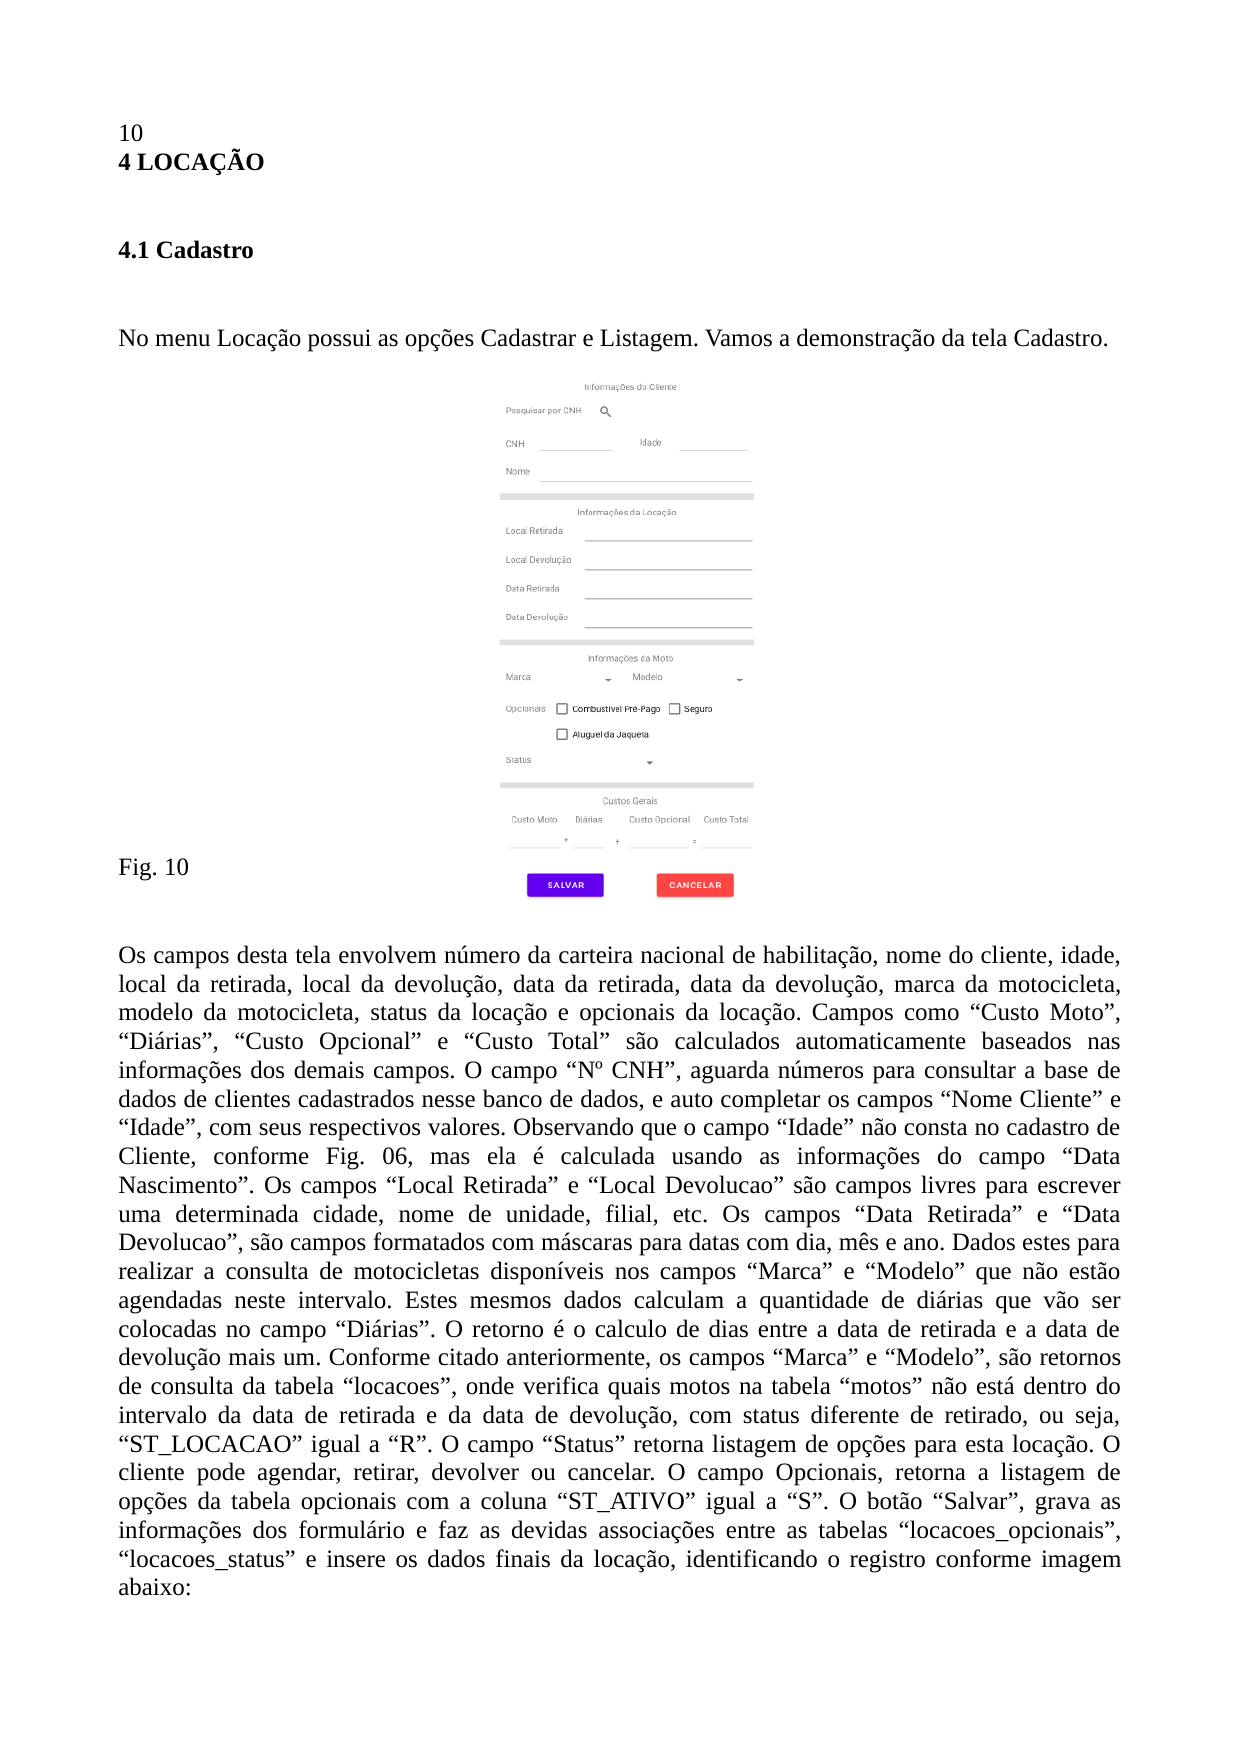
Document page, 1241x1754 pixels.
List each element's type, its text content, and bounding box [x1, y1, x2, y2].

text No menu Locação possui as opções Cadastrar e Listagem. Vamos a demonstração da tela Cadastro. [118, 323, 1122, 352]
text Os campos desta tela envolvem número da carteira nacional de habilitação, nome do cliente, idade, local da retirada, local da devolução, data da retirada, data da devolução, marca da motocicleta, modelo da motocicleta, status da locação e opcionais da locação. Campos como “Custo Moto”, “Diárias”, “Custo Opcional” e “Custo Total” são calculados automaticamente baseados nas informações dos demais campos. O campo “Nº CNH”, aguarda números para consultar a base de dados de clientes cadastrados nesse banco de dados, e auto completar os campos “Nome Cliente” e “Idade”, com seus respectivos valores. Observando que o campo “Idade” não consta no cadastro de Cliente, conforme Fig. 06, mas ela é calculada usando as informações do campo “Data Nascimento”. Os campos “Local Retirada” e “Local Devolucao” são campos livres para escrever uma determinada cidade, nome de unidade, filial, etc. Os campos “Data Retirada” e “Data Devolucao”, são campos formatados com máscaras para datas com dia, mês e ano. Dados estes para realizar a consulta de motocicletas disponíveis nos campos “Marca” e “Modelo” que não estão agendadas neste intervalo. Estes mesmos dados calculam a quantidade de diárias que vão ser colocadas no campo “Diárias”. O retorno é o calculo de dias entre a data de retirada e a data de devolução mais um. Conforme citado anteriormente, os campos “Marca” e “Modelo”, são retornos de consulta da tabela “locacoes”, onde verifica quais motos na tabela “motos” não está dentro do intervalo da data de retirada e da data de devolução, com status diferente de retirado, ou seja, “ST_LOCACAO” igual a “R”. O campo “Status” retorna listagem de opções para esta locação. O cliente pode agendar, retirar, devolver ou cancelar. O campo Opcionais, retorna a listagem de opções da tabela opcionais com a coluna “ST_ATIVO” igual a “S”. O botão “Salvar”, grava as informações dos formulário e faz as devidas associações entre as tabelas “locacoes_opcionais”, “locacoes_status” e insere os dados finais da locação, identificando o registro conforme imagem abaixo: [118, 940, 1122, 1601]
text Fig. 10 [118, 852, 499, 881]
text 4 LOCAÇÃO [118, 147, 1122, 176]
text 4.1 Cadastro [118, 235, 1122, 264]
picture [499, 380, 755, 912]
text [755, 852, 1122, 881]
